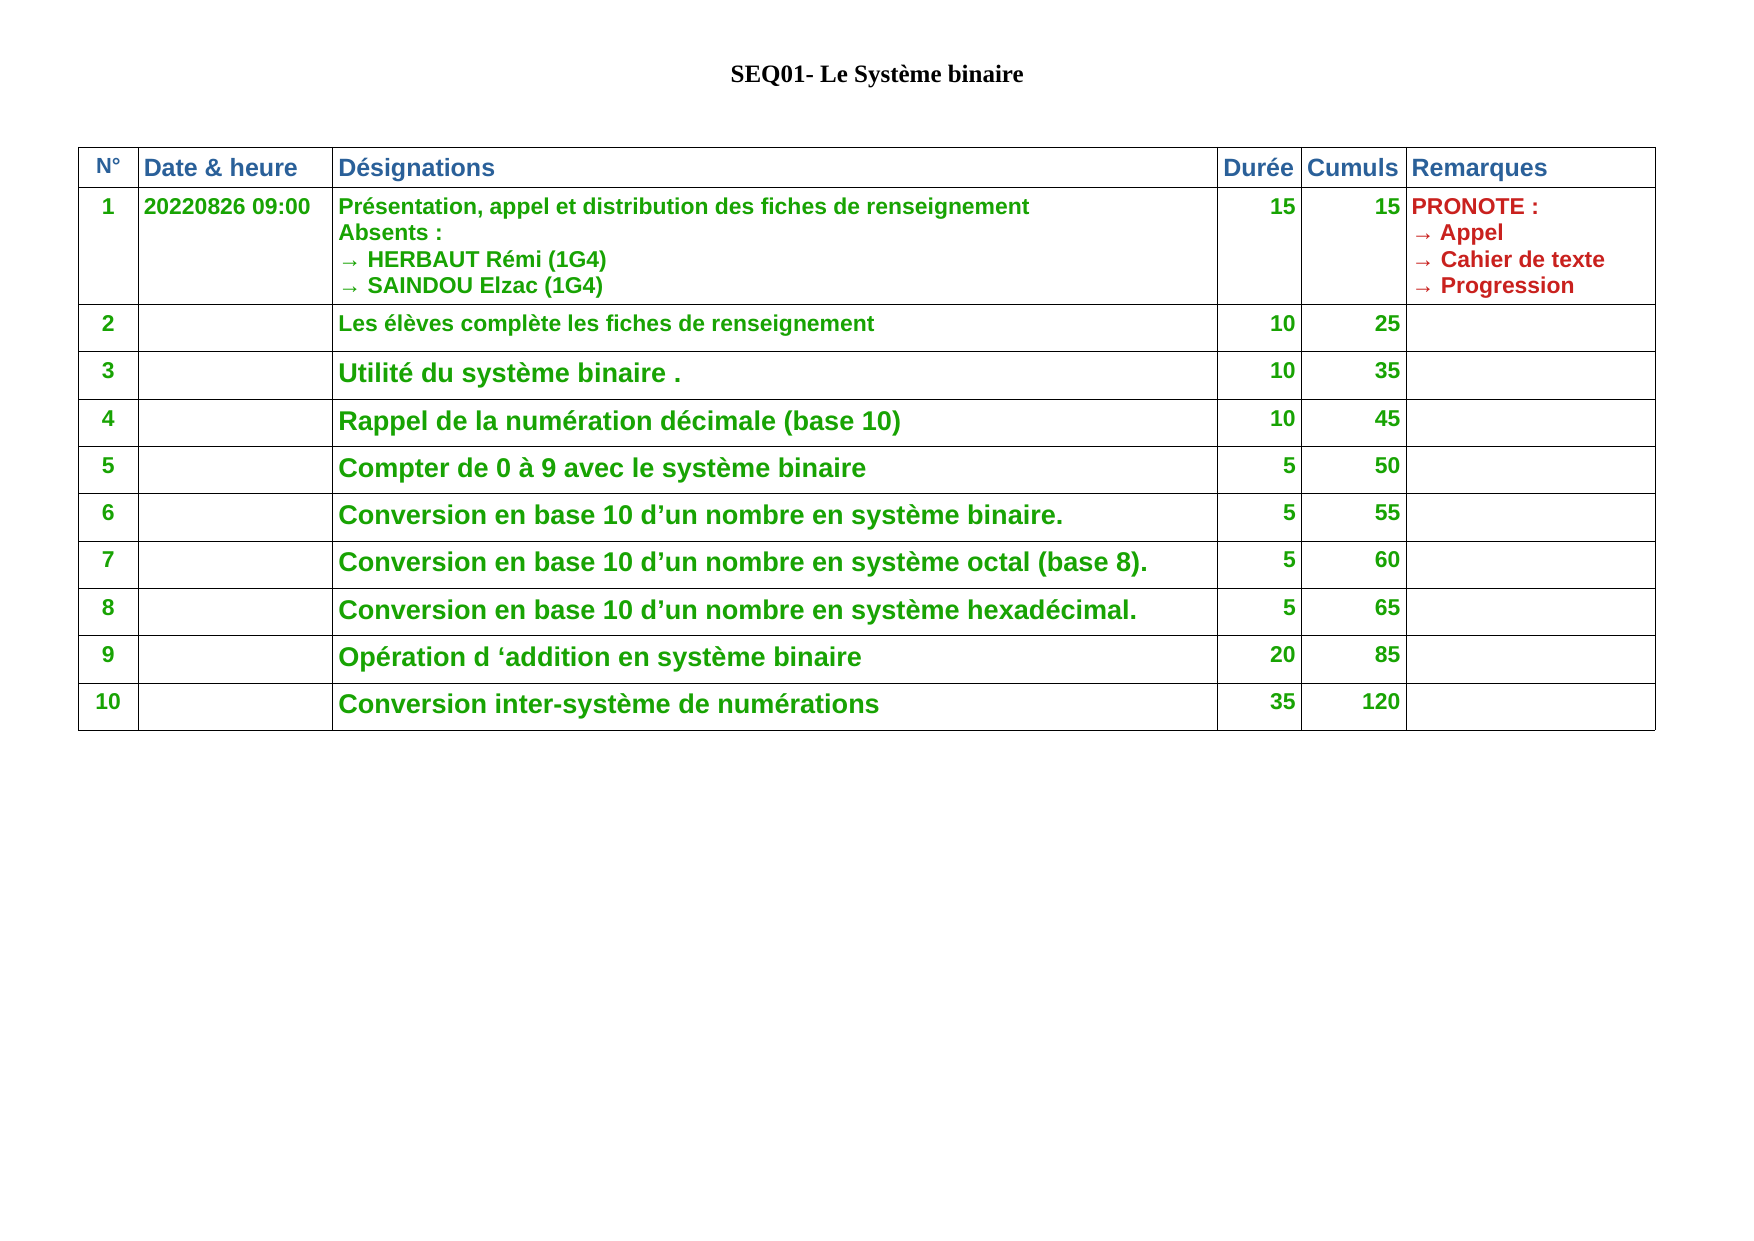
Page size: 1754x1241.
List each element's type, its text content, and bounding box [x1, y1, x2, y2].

table_cell 50 [1302, 447, 1406, 493]
table_cell 10 [1218, 352, 1301, 399]
table_cell 65 [1302, 589, 1406, 635]
table_cell 6 [79, 494, 138, 541]
table_cell [139, 542, 332, 588]
table_cell 10 [1218, 400, 1301, 446]
table_cell [139, 352, 332, 399]
table_cell 35 [1302, 352, 1406, 399]
table_cell [1407, 447, 1655, 493]
table_cell 35 [1218, 684, 1301, 730]
table_cell 45 [1302, 400, 1406, 446]
table_cell [139, 636, 332, 682]
table_cell [139, 684, 332, 730]
table_cell 85 [1302, 636, 1406, 682]
table_cell [1407, 305, 1655, 351]
table_cell 2 [79, 305, 138, 351]
table_cell Utilité du système binaire . [333, 352, 1217, 399]
table_cell 8 [79, 589, 138, 635]
table_header Remarques [1407, 148, 1655, 187]
table_cell Conversion inter-système de numérations [333, 684, 1217, 730]
table_header Cumuls [1302, 148, 1406, 187]
table_cell [1407, 494, 1655, 541]
table_cell [139, 305, 332, 351]
table_cell 20 [1218, 636, 1301, 682]
table_cell 5 [1218, 542, 1301, 588]
table_cell 55 [1302, 494, 1406, 541]
table_cell 5 [1218, 494, 1301, 541]
table_cell 10 [79, 684, 138, 730]
table_header Durée [1218, 148, 1301, 187]
table_cell 15 [1302, 188, 1406, 304]
table_cell PRONOTE : → Appel → Cahier de texte → Progression [1407, 188, 1655, 304]
table_cell 60 [1302, 542, 1406, 588]
table_cell [139, 494, 332, 541]
table_cell Conversion en base 10 d’un nombre en système octal (base 8). [333, 542, 1217, 588]
table_cell 1 [79, 188, 138, 304]
table_cell [1407, 352, 1655, 399]
table_cell [1407, 542, 1655, 588]
table_cell [1407, 636, 1655, 682]
table_cell 5 [1218, 447, 1301, 493]
table_cell Rappel de la numération décimale (base 10) [333, 400, 1217, 446]
table_cell 9 [79, 636, 138, 682]
table_cell 20220826 09:00 [139, 188, 332, 304]
table_cell [139, 589, 332, 635]
table_cell 4 [79, 400, 138, 446]
table_cell [1407, 684, 1655, 730]
table_cell Opération d ‘addition en système binaire [333, 636, 1217, 682]
table_cell 3 [79, 352, 138, 399]
table_cell 7 [79, 542, 138, 588]
table_cell [1407, 589, 1655, 635]
table_cell Conversion en base 10 d’un nombre en système hexadécimal. [333, 589, 1217, 635]
table_cell 120 [1302, 684, 1406, 730]
table_cell 5 [1218, 589, 1301, 635]
table_header N° [79, 148, 138, 187]
table_cell Présentation, appel et distribution des fiches de renseignement Absents : → HERBAUT Rémi (1G4) → SAINDOU Elzac (1G4) [333, 188, 1217, 304]
table_cell Les élèves complète les fiches de renseignement [333, 305, 1217, 351]
table_cell [139, 400, 332, 446]
table_cell 5 [79, 447, 138, 493]
table_cell 10 [1218, 305, 1301, 351]
table_cell Compter de 0 à 9 avec le système binaire [333, 447, 1217, 493]
table_cell 15 [1218, 188, 1301, 304]
table_cell [1407, 400, 1655, 446]
table_header Date & heure [139, 148, 332, 187]
table_cell Conversion en base 10 d’un nombre en système binaire. [333, 494, 1217, 541]
table_cell [139, 447, 332, 493]
table_header Désignations [333, 148, 1217, 187]
table_cell 25 [1302, 305, 1406, 351]
